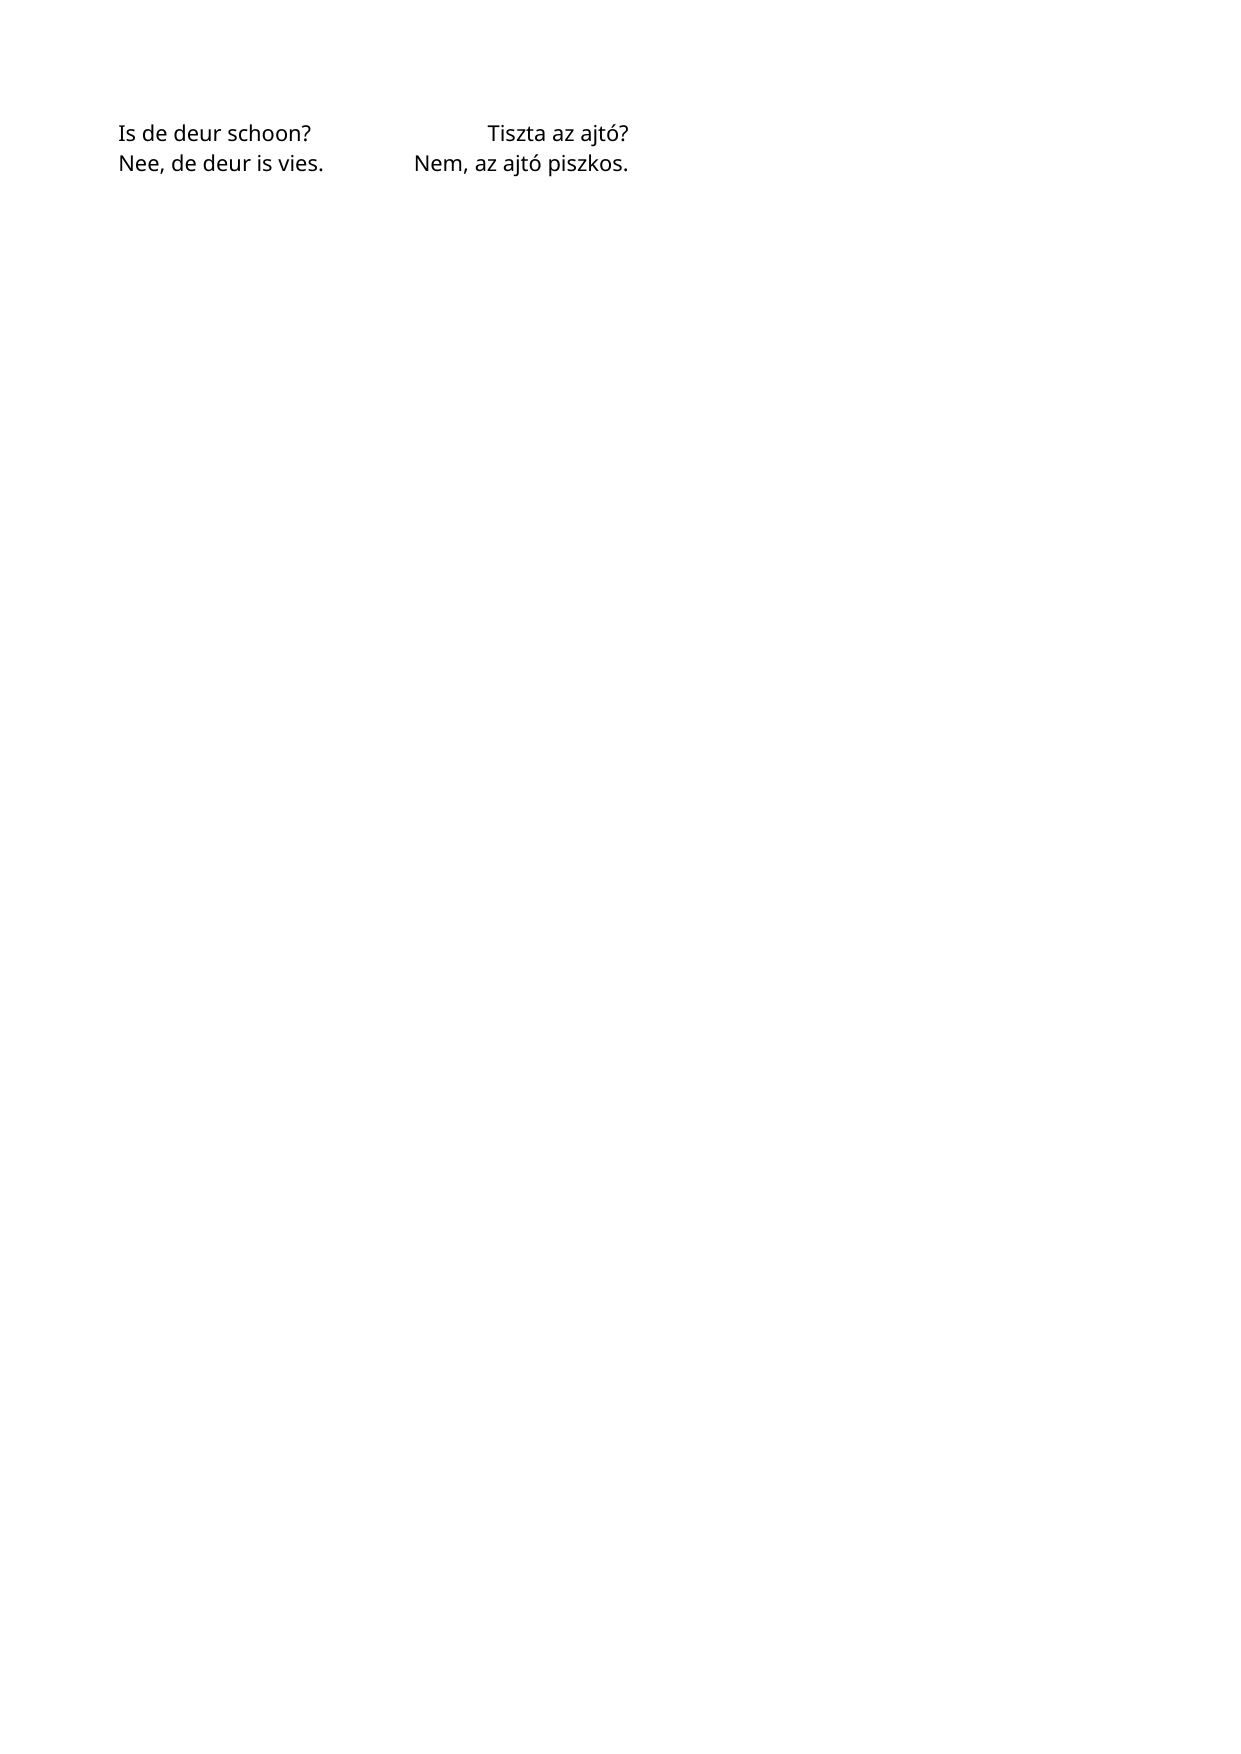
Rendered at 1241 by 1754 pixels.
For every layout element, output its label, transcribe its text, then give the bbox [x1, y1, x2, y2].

text Is de deur schoon? Tiszta az ajtó? [118, 118, 1122, 148]
text Nee, de deur is vies. Nem, az ajtó piszkos. [118, 148, 1122, 178]
